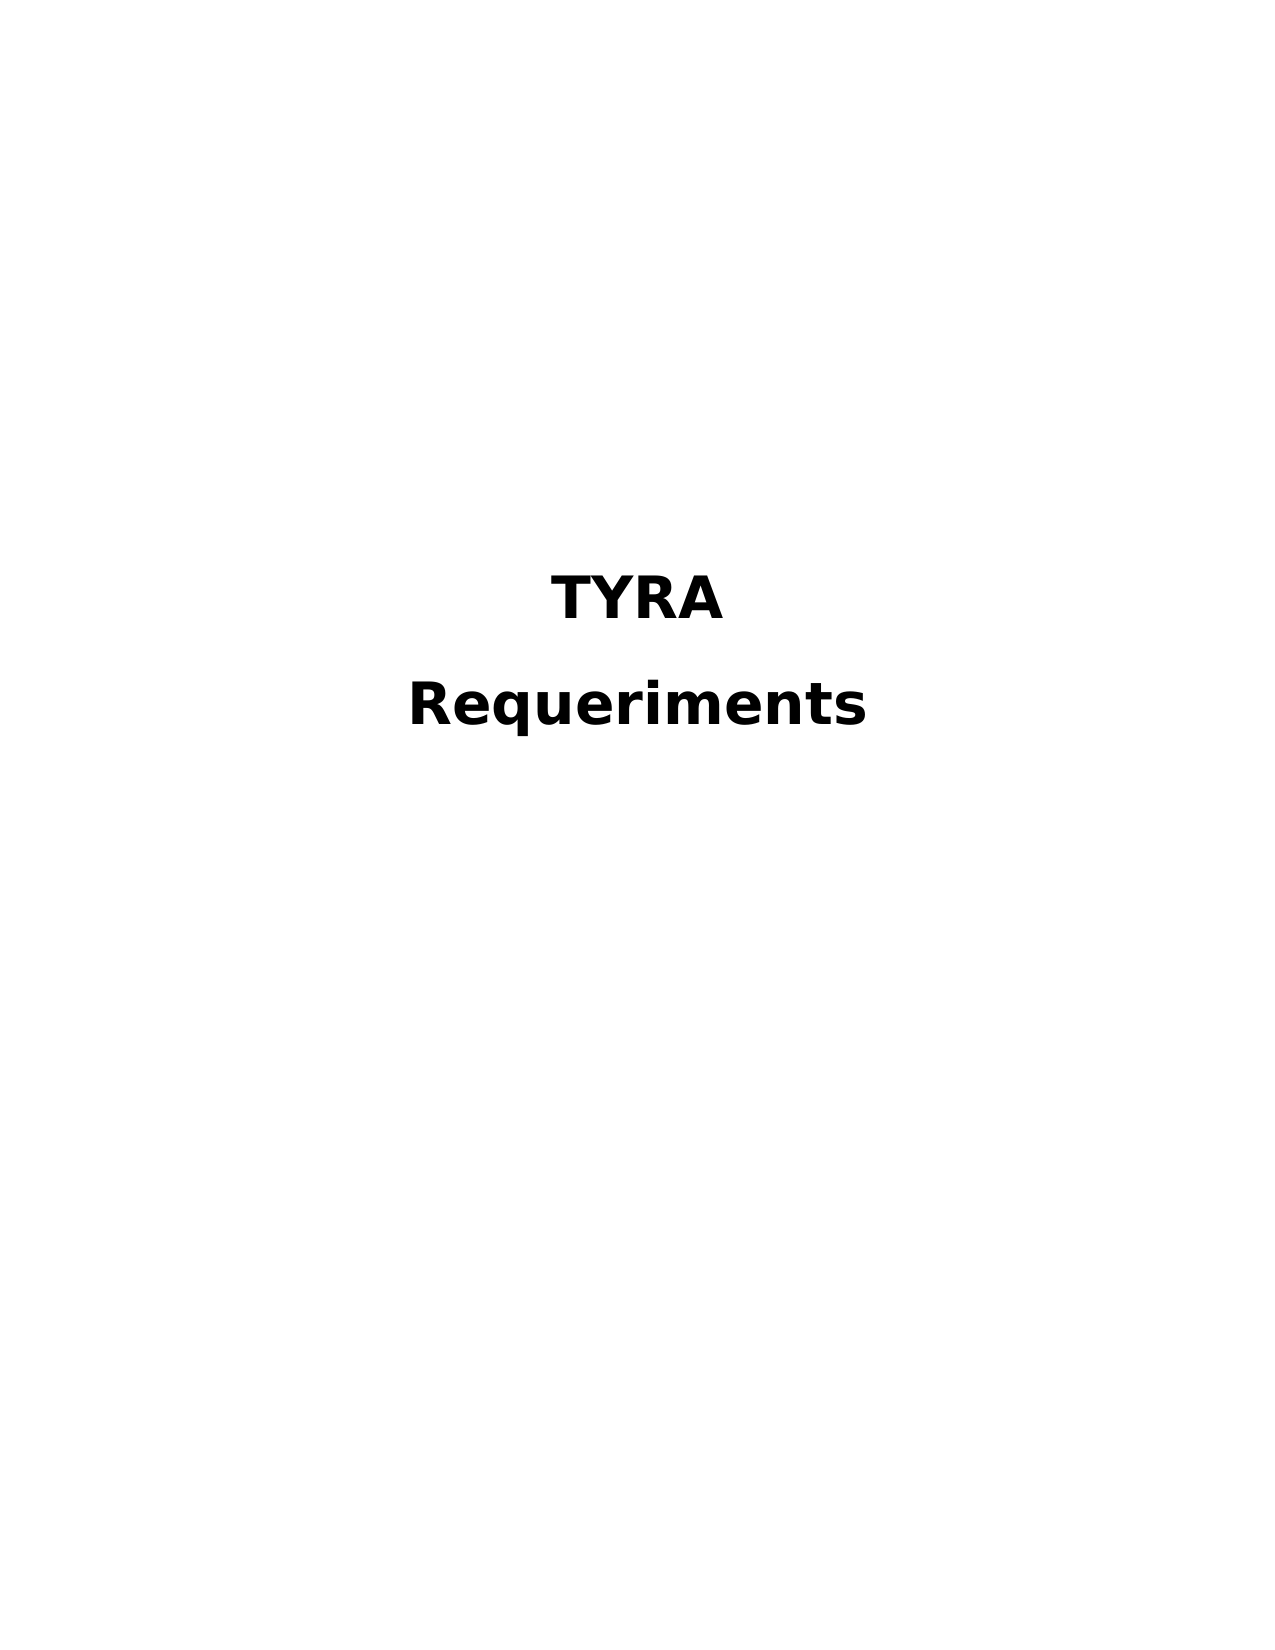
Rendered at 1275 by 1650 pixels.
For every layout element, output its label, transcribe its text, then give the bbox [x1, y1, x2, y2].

title Requeriments [118, 670, 1157, 738]
title TYRA [118, 565, 1157, 633]
